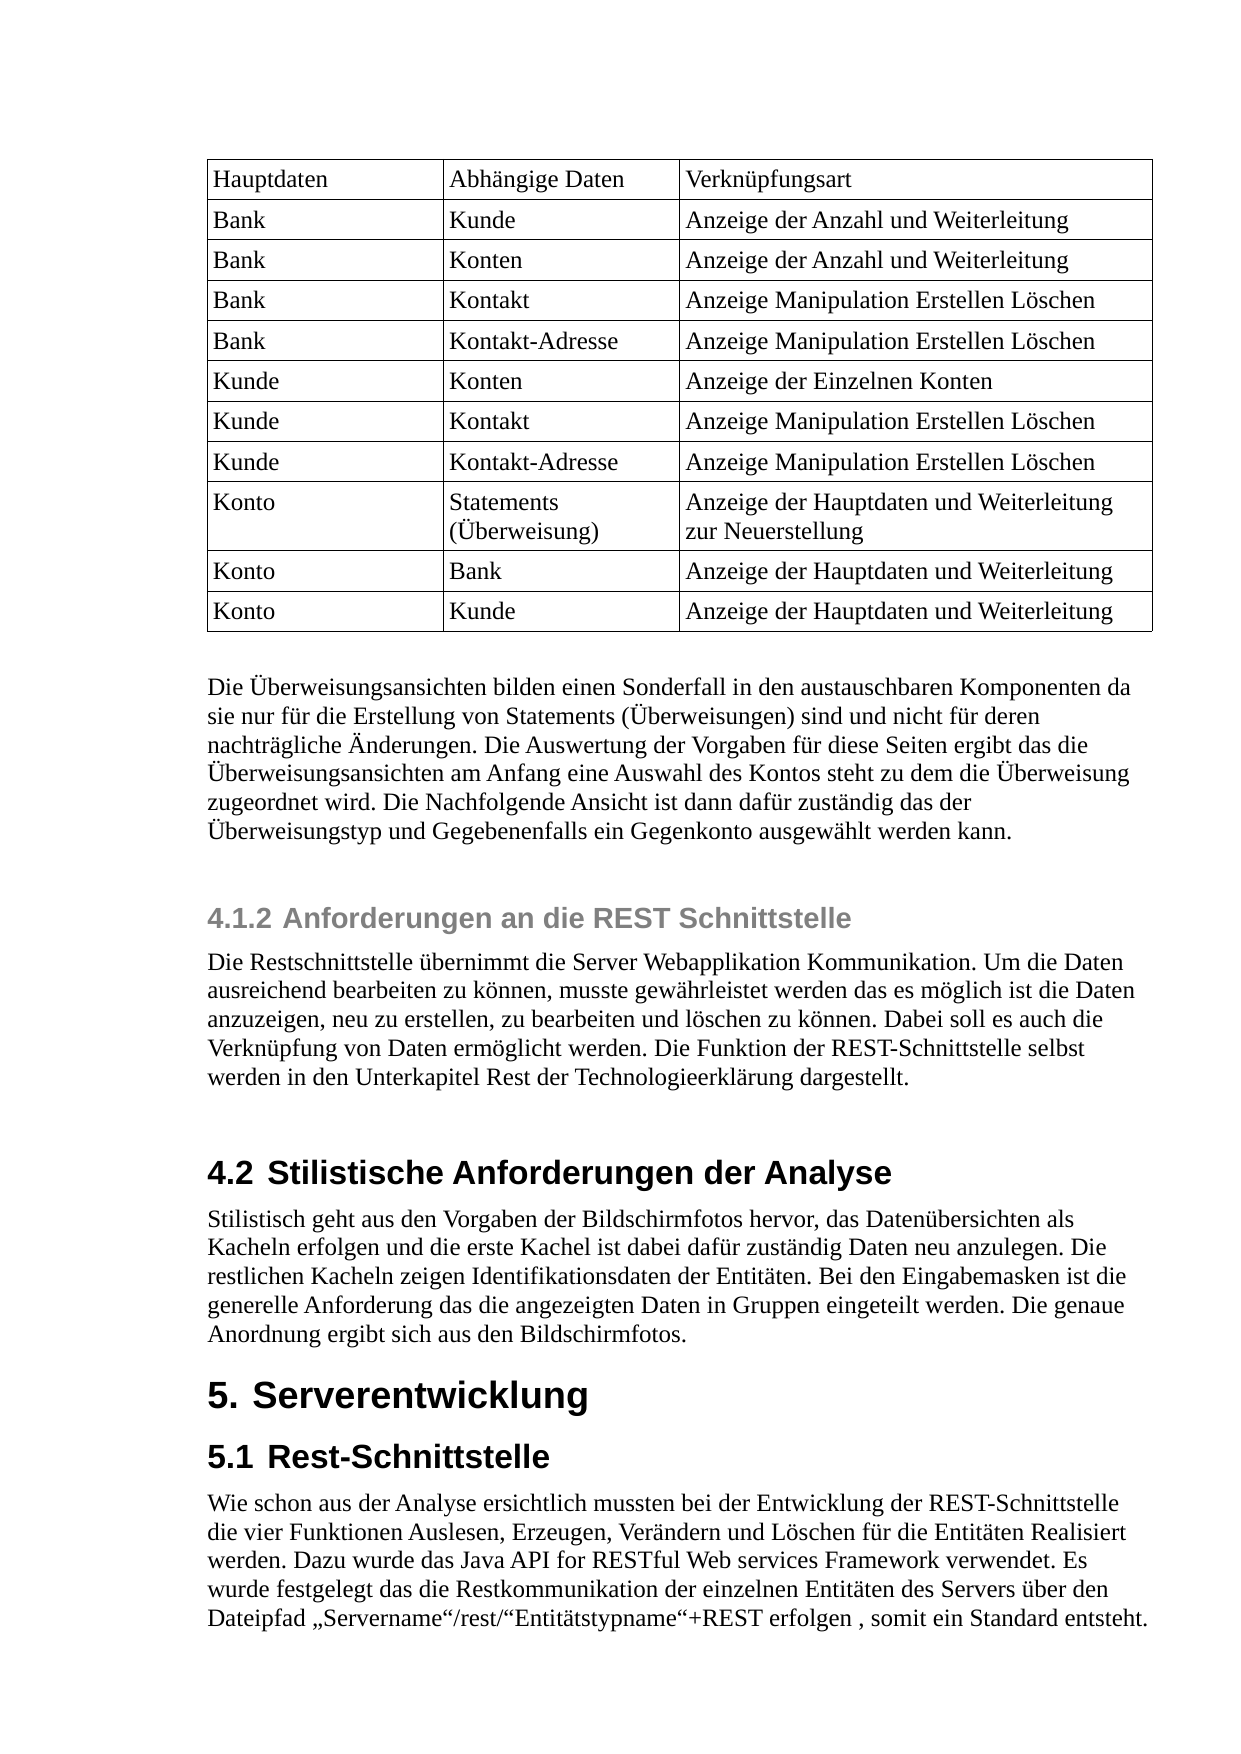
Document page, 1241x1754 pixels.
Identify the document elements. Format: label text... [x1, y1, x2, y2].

table_cell Bank [208, 321, 443, 360]
table_cell Kontakt [444, 281, 679, 320]
table_cell Kunde [208, 361, 443, 401]
subtitle Rest-Schnittstelle [207, 1437, 1152, 1476]
table_header Hauptdaten [208, 160, 443, 199]
text Stilistisch geht aus den Vorgaben der Bildschirmfotos hervor, das Datenübersichten als Kacheln erfolgen und die erste Kachel ist dabei dafür zuständig Daten neu anzulegen. Die restlichen Kacheln zeigen Identifikationsdaten der Entitäten. Bei den Eingabemasken ist die generelle Anforderung das die angezeigten Daten in Gruppen eingeteilt werden. Die genaue Anordnung ergibt sich aus den Bildschirmfotos. [207, 1204, 1152, 1347]
table_cell Kontakt-Adresse [444, 321, 679, 360]
table_cell Kontakt [444, 402, 679, 441]
table_cell Anzeige der Hauptdaten und Weiterleitung [680, 592, 1152, 631]
table_cell Anzeige der Hauptdaten und Weiterleitung [680, 551, 1152, 591]
table_cell Statements (Überweisung) [444, 482, 679, 550]
text Wie schon aus der Analyse ersichtlich mussten bei der Entwicklung der REST-Schnittstelle die vier Funktionen Auslesen, Erzeugen, Verändern und Löschen für die Entitäten Realisiert werden. Dazu wurde das Java API for RESTful Web services Framework verwendet. Es wurde festgelegt das die Restkommunikation der einzelnen Entitäten des Servers über den Dateipfad „Servername“/rest/“Entitätstypname“+REST erfolgen , somit ein Standard entsteht. [207, 1488, 1152, 1632]
text Die Überweisungsansichten bilden einen Sonderfall in den austauschbaren Komponenten da sie nur für die Erstellung von Statements (Überweisungen) sind und nicht für deren nachträgliche Änderungen. Die Auswertung der Vorgaben für diese Seiten ergibt das die Überweisungsansichten am Anfang eine Auswahl des Kontos steht zu dem die Überweisung zugeordnet wird. Die Nachfolgende Ansicht ist dann dafür zuständig das der Überweisungstyp und Gegebenenfalls ein Gegenkonto ausgewählt werden kann. [207, 672, 1152, 845]
table_cell Konten [444, 361, 679, 401]
table_cell Bank [444, 551, 679, 591]
table_cell Anzeige der Einzelnen Konten [680, 361, 1152, 401]
text Die Restschnittstelle übernimmt die Server Webapplikation Kommunikation. Um die Daten ausreichend bearbeiten zu können, musste gewährleistet werden das es möglich ist die Daten anzuzeigen, neu zu erstellen, zu bearbeiten und löschen zu können. Dabei soll es auch die Verknüpfung von Daten ermöglicht werden. Die Funktion der REST-Schnittstelle selbst werden in den Unterkapitel Rest der Technologieerklärung dargestellt. [207, 947, 1152, 1090]
table_cell Anzeige der Anzahl und Weiterleitung [680, 200, 1152, 239]
table_cell Bank [208, 200, 443, 239]
table_cell Kunde [444, 592, 679, 631]
table_cell Konto [208, 592, 443, 631]
subtitle Stilistische Anforderungen der Analyse [207, 1152, 1152, 1191]
table_cell Kunde [444, 200, 679, 239]
table_cell Kontakt-Adresse [444, 442, 679, 481]
table_header Abhängige Daten [444, 160, 679, 199]
table_cell Anzeige Manipulation Erstellen Löschen [680, 402, 1152, 441]
table_cell Anzeige Manipulation Erstellen Löschen [680, 321, 1152, 360]
table_cell Anzeige Manipulation Erstellen Löschen [680, 442, 1152, 481]
table_cell Bank [208, 281, 443, 320]
table_cell Anzeige der Hauptdaten und Weiterleitung zur Neuerstellung [680, 482, 1152, 550]
table_cell Kunde [208, 402, 443, 441]
table_cell Konten [444, 240, 679, 280]
table_cell Konto [208, 551, 443, 591]
table_cell Konto [208, 482, 443, 550]
table_cell Bank [208, 240, 443, 280]
table_cell Kunde [208, 442, 443, 481]
table_cell Anzeige der Anzahl und Weiterleitung [680, 240, 1152, 280]
subtitle Anforderungen an die REST Schnittstelle [207, 901, 1152, 934]
table_header Verknüpfungsart [680, 160, 1152, 199]
table_cell Anzeige Manipulation Erstellen Löschen [680, 281, 1152, 320]
subtitle Serverentwicklung [207, 1372, 1152, 1416]
